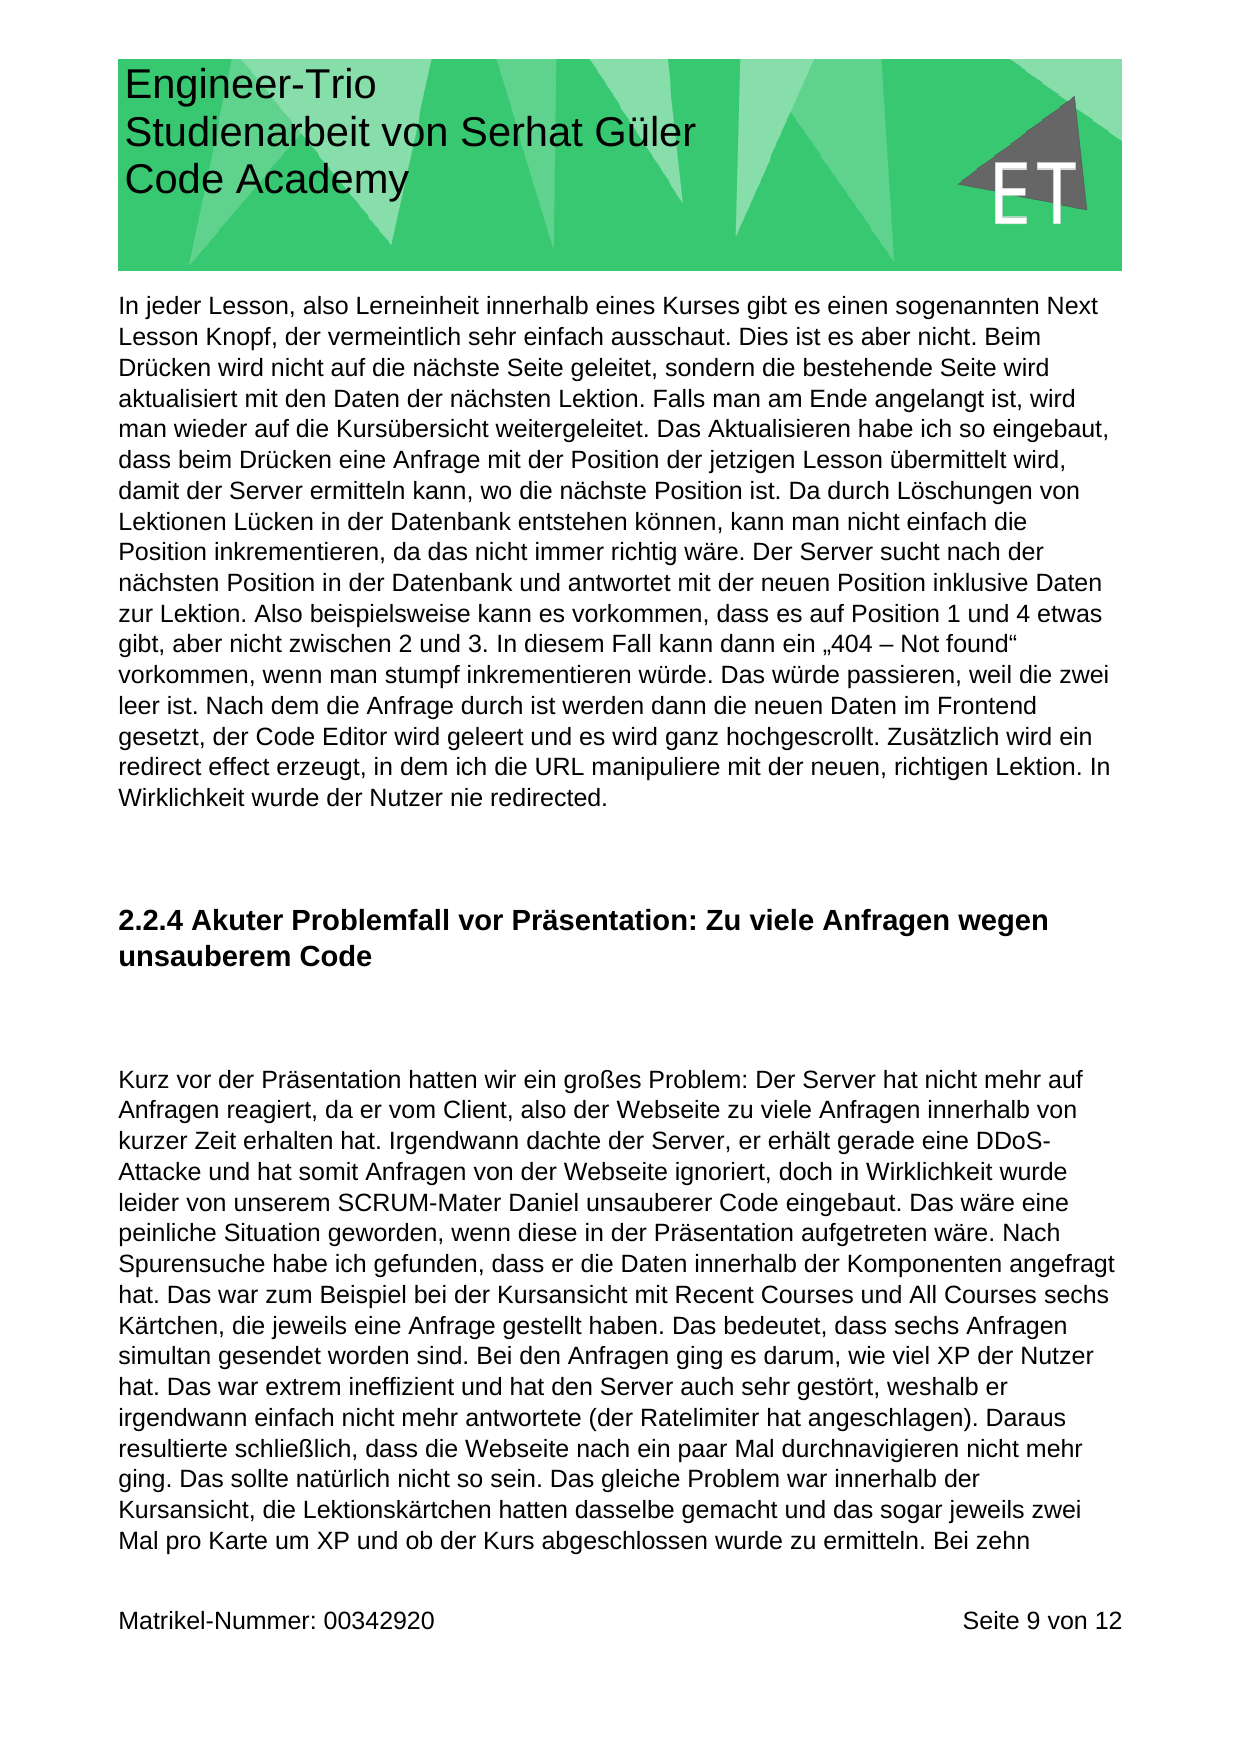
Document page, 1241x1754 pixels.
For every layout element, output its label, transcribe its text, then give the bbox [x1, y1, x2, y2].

picture [118, 1554, 1122, 1636]
text In jeder Lesson, also Lerneinheit innerhalb eines Kurses gibt es einen sogenannten Next Lesson Knopf, der vermeintlich sehr einfach ausschaut. Dies ist es aber nicht. Beim Drücken wird nicht auf die nächste Seite geleitet, sondern die bestehende Seite wird aktualisiert mit den Daten der nächsten Lektion. Falls man am Ende angelangt ist, wird man wieder auf die Kursübersicht weitergeleitet. Das Aktualisieren habe ich so eingebaut, dass beim Drücken eine Anfrage mit der Position der jetzigen Lesson übermittelt wird, damit der Server ermitteln kann, wo die nächste Position ist. Da durch Löschungen von Lektionen Lücken in der Datenbank entstehen können, kann man nicht einfach die Position inkrementieren, da das nicht immer richtig wäre. Der Server sucht nach der nächsten Position in der Datenbank und antwortet mit der neuen Position inklusive Daten zur Lektion. Also beispielsweise kann es vorkommen, dass es auf Position 1 und 4 etwas gibt, aber nicht zwischen 2 und 3. In diesem Fall kann dann ein „404 – Not found“ vorkommen, wenn man stumpf inkrementieren würde. Das würde passieren, weil die zwei leer ist. Nach dem die Anfrage durch ist werden dann die neuen Daten im Frontend gesetzt, der Code Editor wird geleert und es wird ganz hochgescrollt. Zusätzlich wird ein redirect effect erzeugt, in dem ich die URL manipuliere mit der neuen, richtigen Lektion. In Wirklichkeit wurde der Nutzer nie redirected. [118, 291, 1122, 812]
text 2.2.4 Akuter Problemfall vor Präsentation: Zu viele Anfragen wegen unsauberem Code [118, 903, 1122, 973]
picture [118, 812, 1122, 903]
picture [118, 59, 1122, 291]
picture [118, 973, 1122, 1065]
text Kurz vor der Präsentation hatten wir ein großes Problem: Der Server hat nicht mehr auf Anfragen reagiert, da er vom Client, also der Webseite zu viele Anfragen innerhalb von kurzer Zeit erhalten hat. Irgendwann dachte der Server, er erhält gerade eine DDoS-Attacke und hat somit Anfragen von der Webseite ignoriert, doch in Wirklichkeit wurde leider von unserem SCRUM-Mater Daniel unsauberer Code eingebaut. Das wäre eine peinliche Situation geworden, wenn diese in der Präsentation aufgetreten wäre. Nach Spurensuche habe ich gefunden, dass er die Daten innerhalb der Komponenten angefragt hat. Das war zum Beispiel bei der Kursansicht mit Recent Courses und All Courses sechs Kärtchen, die jeweils eine Anfrage gestellt haben. Das bedeutet, dass sechs Anfragen simultan gesendet worden sind. Bei den Anfragen ging es darum, wie viel XP der Nutzer hat. Das war extrem ineffizient und hat den Server auch sehr gestört, weshalb er irgendwann einfach nicht mehr antwortete (der Ratelimiter hat angeschlagen). Daraus resultierte schließlich, dass die Webseite nach ein paar Mal durchnavigieren nicht mehr ging. Das sollte natürlich nicht so sein. Das gleiche Problem war innerhalb der Kursansicht, die Lektionskärtchen hatten dasselbe gemacht und das sogar jeweils zwei Mal pro Karte um XP und ob der Kurs abgeschlossen wurde zu ermitteln. Bei zehn [118, 1065, 1122, 1554]
